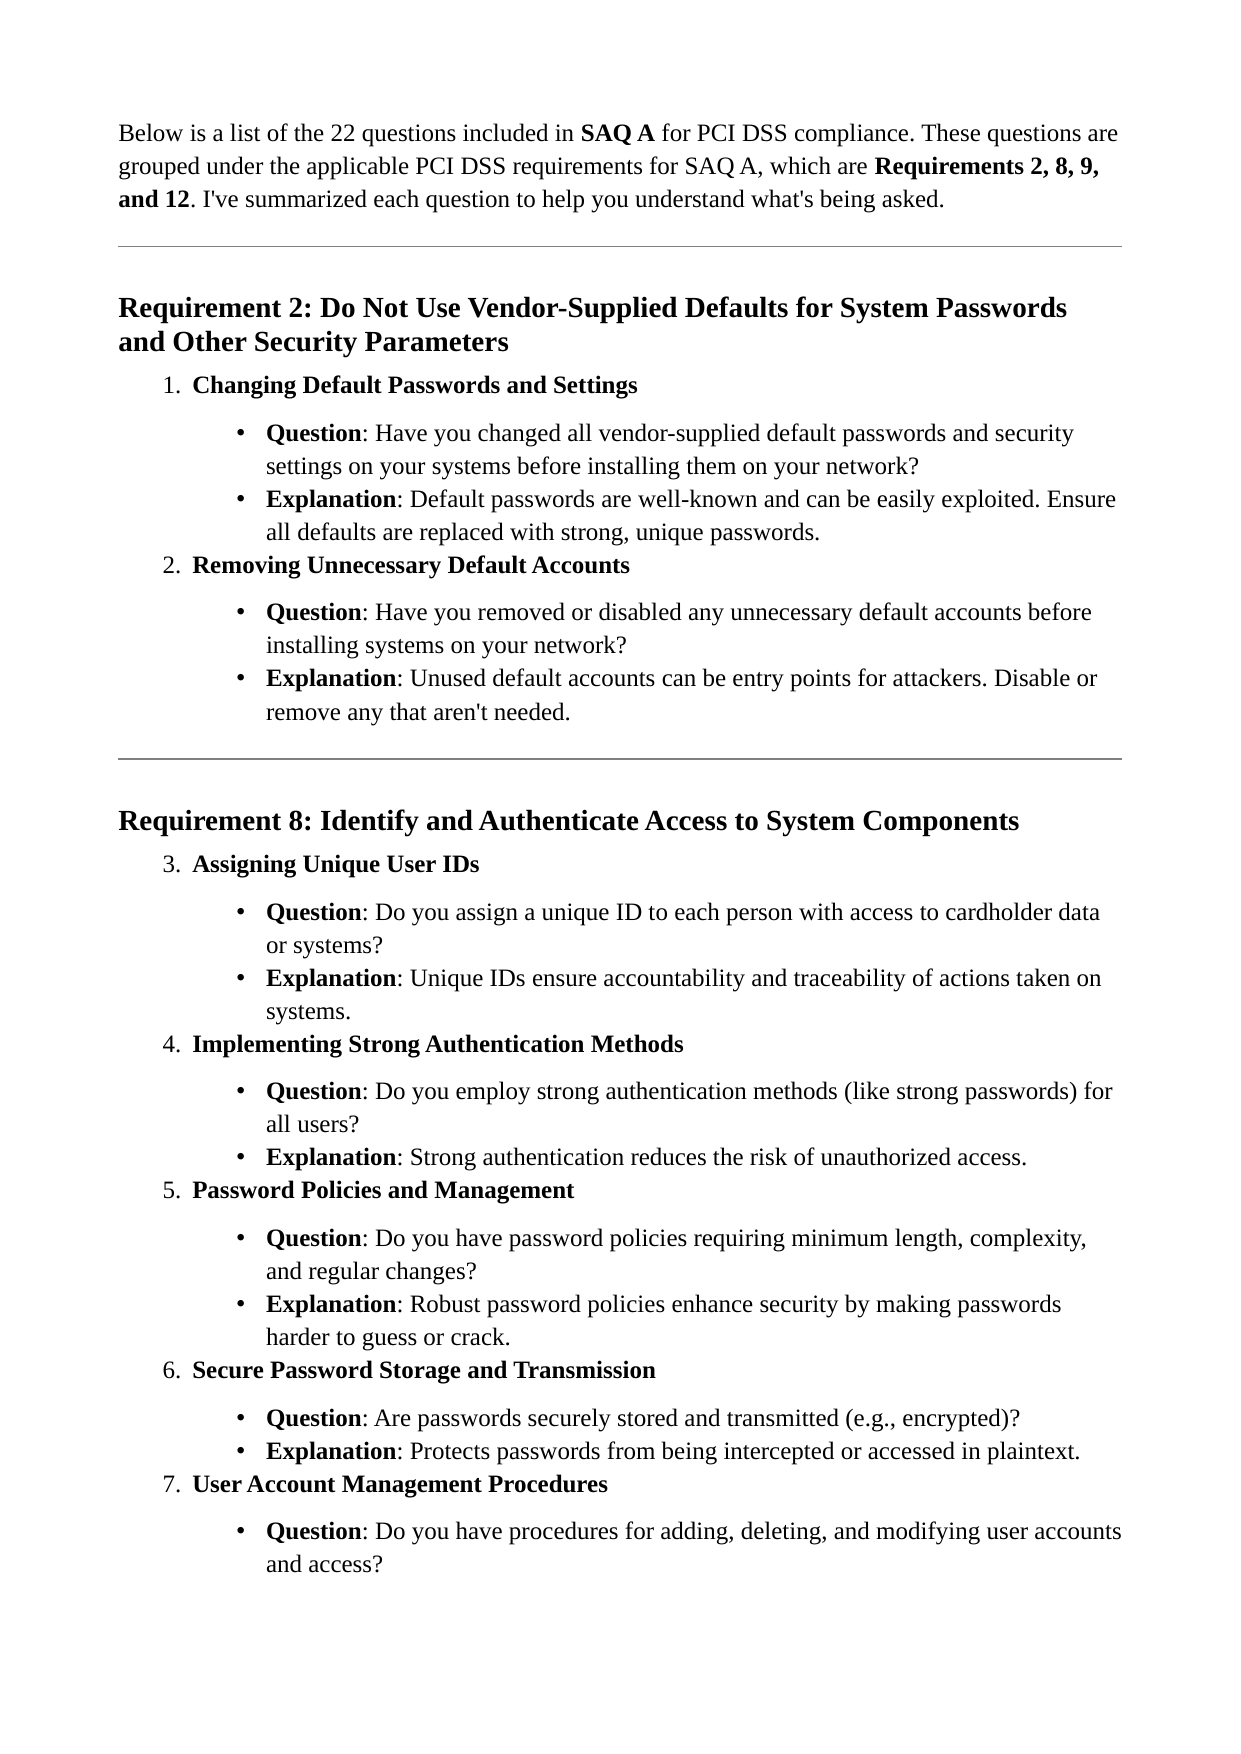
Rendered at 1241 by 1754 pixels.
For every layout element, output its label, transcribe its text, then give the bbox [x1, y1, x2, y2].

subtitle Requirement 8: Identify and Authenticate Access to System Components [118, 803, 1122, 837]
list Password Policies and Management [162, 1175, 1122, 1204]
list Removing Unnecessary Default Accounts [162, 550, 1122, 579]
list Explanation: Default passwords are well-known and can be easily exploited. Ensure all defaults are replaced with strong, unique passwords. [236, 484, 1122, 546]
list Explanation: Unused default accounts can be entry points for attackers. Disable or remove any that aren't needed. [236, 663, 1122, 725]
list Question: Do you have procedures for adding, deleting, and modifying user accounts and access? [236, 1516, 1122, 1578]
list Question: Are passwords securely stored and transmitted (e.g., encrypted)? [236, 1403, 1122, 1431]
list Implementing Strong Authentication Methods [162, 1029, 1122, 1057]
list Question: Do you employ strong authentication methods (like strong passwords) for all users? [236, 1076, 1122, 1138]
list Question: Do you assign a unique ID to each person with access to cardholder data or systems? [236, 897, 1122, 958]
list Question: Have you changed all vendor-supplied default passwords and security settings on your systems before installing them on your network? [236, 418, 1122, 479]
list Explanation: Unique IDs ensure accountability and traceability of actions taken on systems. [236, 963, 1122, 1024]
text Below is a list of the 22 questions included in SAQ A for PCI DSS compliance. These questions are grouped under the applicable PCI DSS requirements for SAQ A, which are Requirements 2, 8, 9, and 12. I've summarized each question to help you understand what's being asked. [118, 118, 1122, 213]
list User Account Management Procedures [162, 1469, 1122, 1497]
subtitle Requirement 2: Do Not Use Vendor-Supplied Defaults for System Passwords and Other Security Parameters [118, 291, 1122, 358]
list Explanation: Strong authentication reduces the risk of unauthorized access. [236, 1142, 1122, 1171]
list Secure Password Storage and Transmission [162, 1355, 1122, 1384]
list Changing Default Passwords and Settings [162, 370, 1122, 399]
list Explanation: Protects passwords from being intercepted or accessed in plaintext. [236, 1436, 1122, 1464]
list Question: Do you have password policies requiring minimum length, complexity, and regular changes? [236, 1223, 1122, 1285]
list Explanation: Robust password policies enhance security by making passwords harder to guess or crack. [236, 1289, 1122, 1351]
list Assigning Unique User IDs [162, 849, 1122, 878]
list Question: Have you removed or disabled any unnecessary default accounts before installing systems on your network? [236, 597, 1122, 659]
